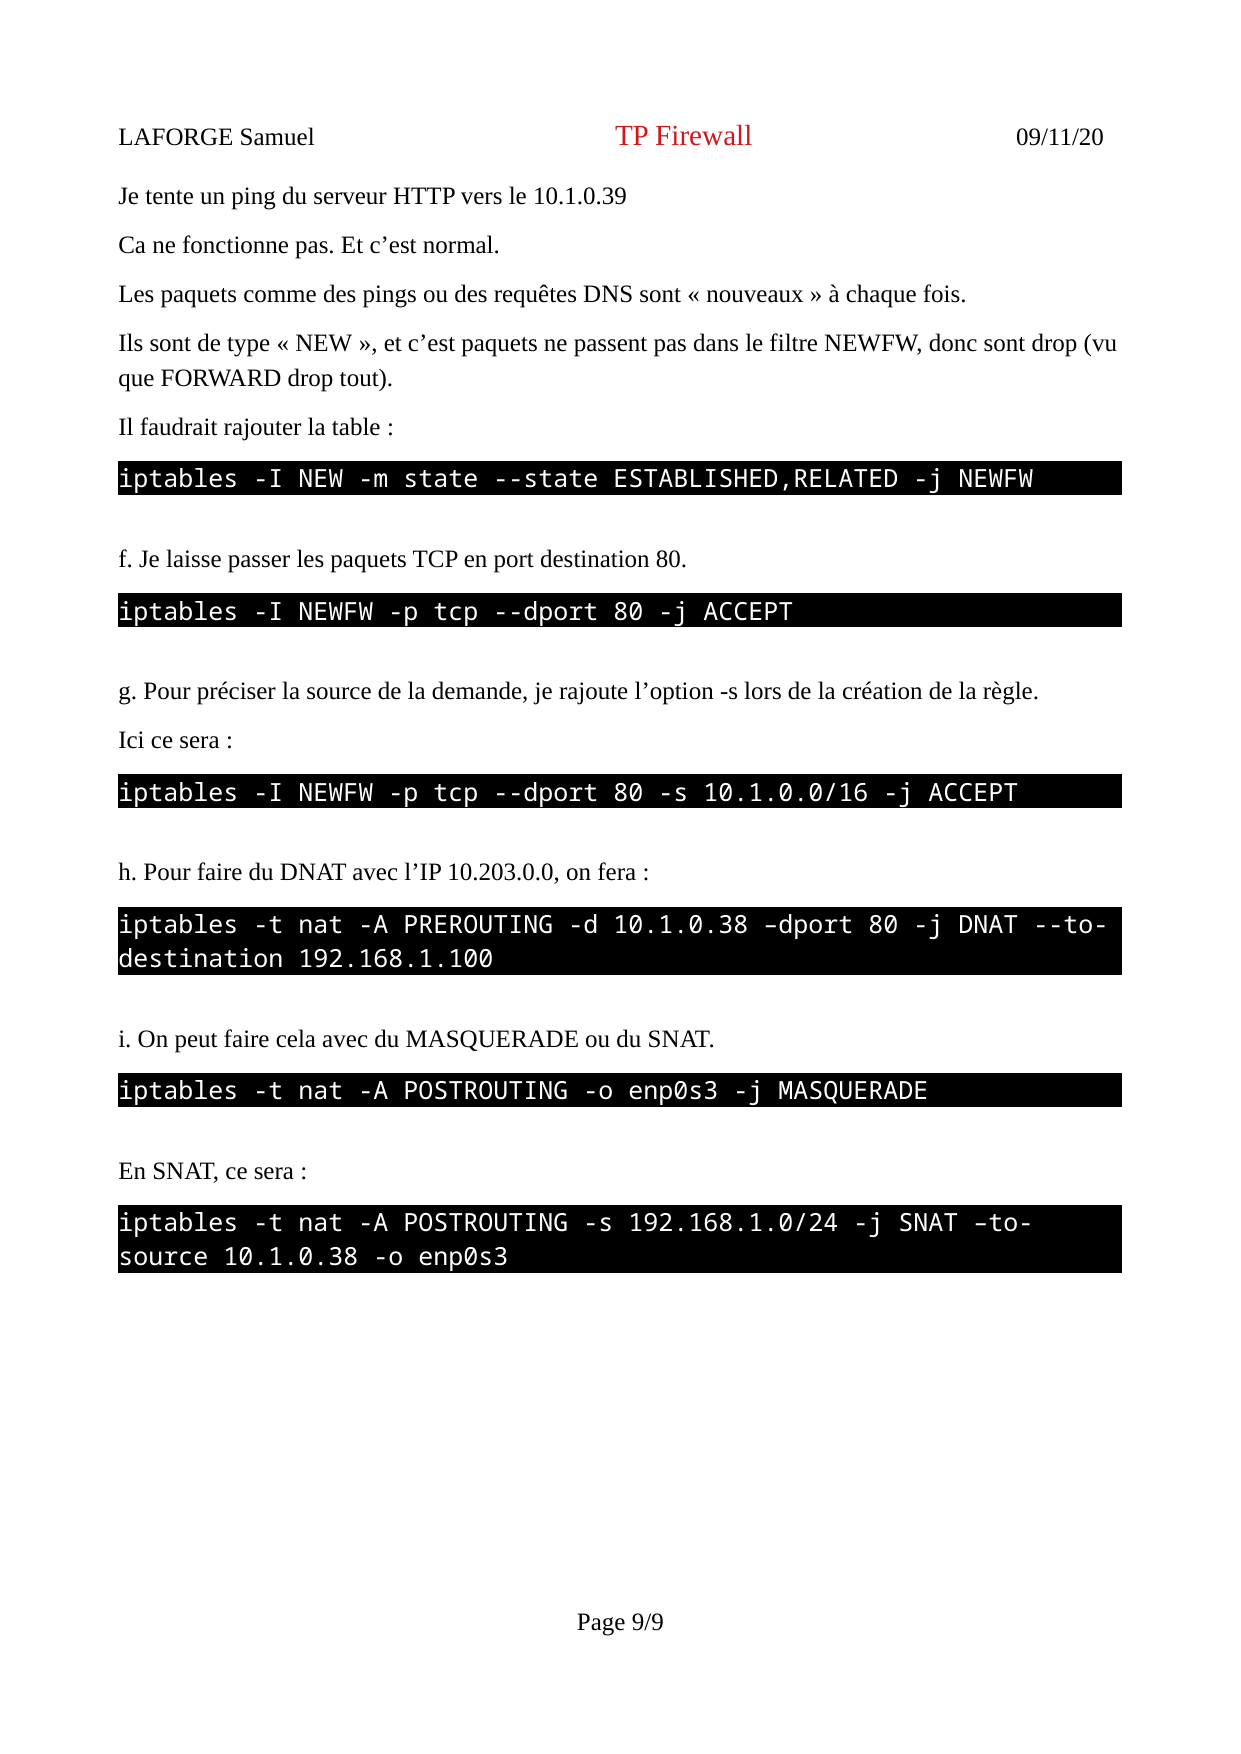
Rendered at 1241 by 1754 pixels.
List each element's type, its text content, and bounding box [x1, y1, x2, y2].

text iptables -t nat -A POSTROUTING -o enp0s3 -j MASQUERADE [118, 1073, 1122, 1107]
text iptables -t nat -A PREROUTING -d 10.1.0.38 –dport 80 -j DNAT --to-destination 192.168.1.100 [118, 907, 1122, 975]
text Il faudrait rajouter la table : [118, 412, 1122, 441]
text i. On peut faire cela avec du MASQUERADE ou du SNAT. [118, 1024, 1122, 1052]
text f. Je laisse passer les paquets TCP en port destination 80. [118, 544, 1122, 573]
text Ca ne fonctionne pas. Et c’est normal. [118, 230, 1122, 259]
text Ils sont de type « NEW », et c’est paquets ne passent pas dans le filtre NEWFW, donc sont drop (vu que FORWARD drop tout). [118, 328, 1122, 392]
text iptables -I NEWFW -p tcp --dport 80 -s 10.1.0.0/16 -j ACCEPT [118, 774, 1122, 808]
text h. Pour faire du DNAT avec l’IP 10.203.0.0, on fera : [118, 857, 1122, 886]
text iptables -t nat -A POSTROUTING -s 192.168.1.0/24 -j SNAT –to-source 10.1.0.38 -o enp0s3 [118, 1205, 1122, 1273]
text iptables -I NEW -m state --state ESTABLISHED,RELATED -j NEWFW [118, 461, 1122, 495]
text Les paquets comme des pings ou des requêtes DNS sont « nouveaux » à chaque fois. [118, 279, 1122, 308]
text iptables -I NEWFW -p tcp --dport 80 -j ACCEPT [118, 593, 1122, 627]
text En SNAT, ce sera : [118, 1156, 1122, 1185]
text Je tente un ping du serveur HTTP vers le 10.1.0.39 [118, 181, 1122, 210]
text Ici ce sera : [118, 725, 1122, 754]
text g. Pour préciser la source de la demande, je rajoute l’option -s lors de la création de la règle. [118, 676, 1122, 705]
